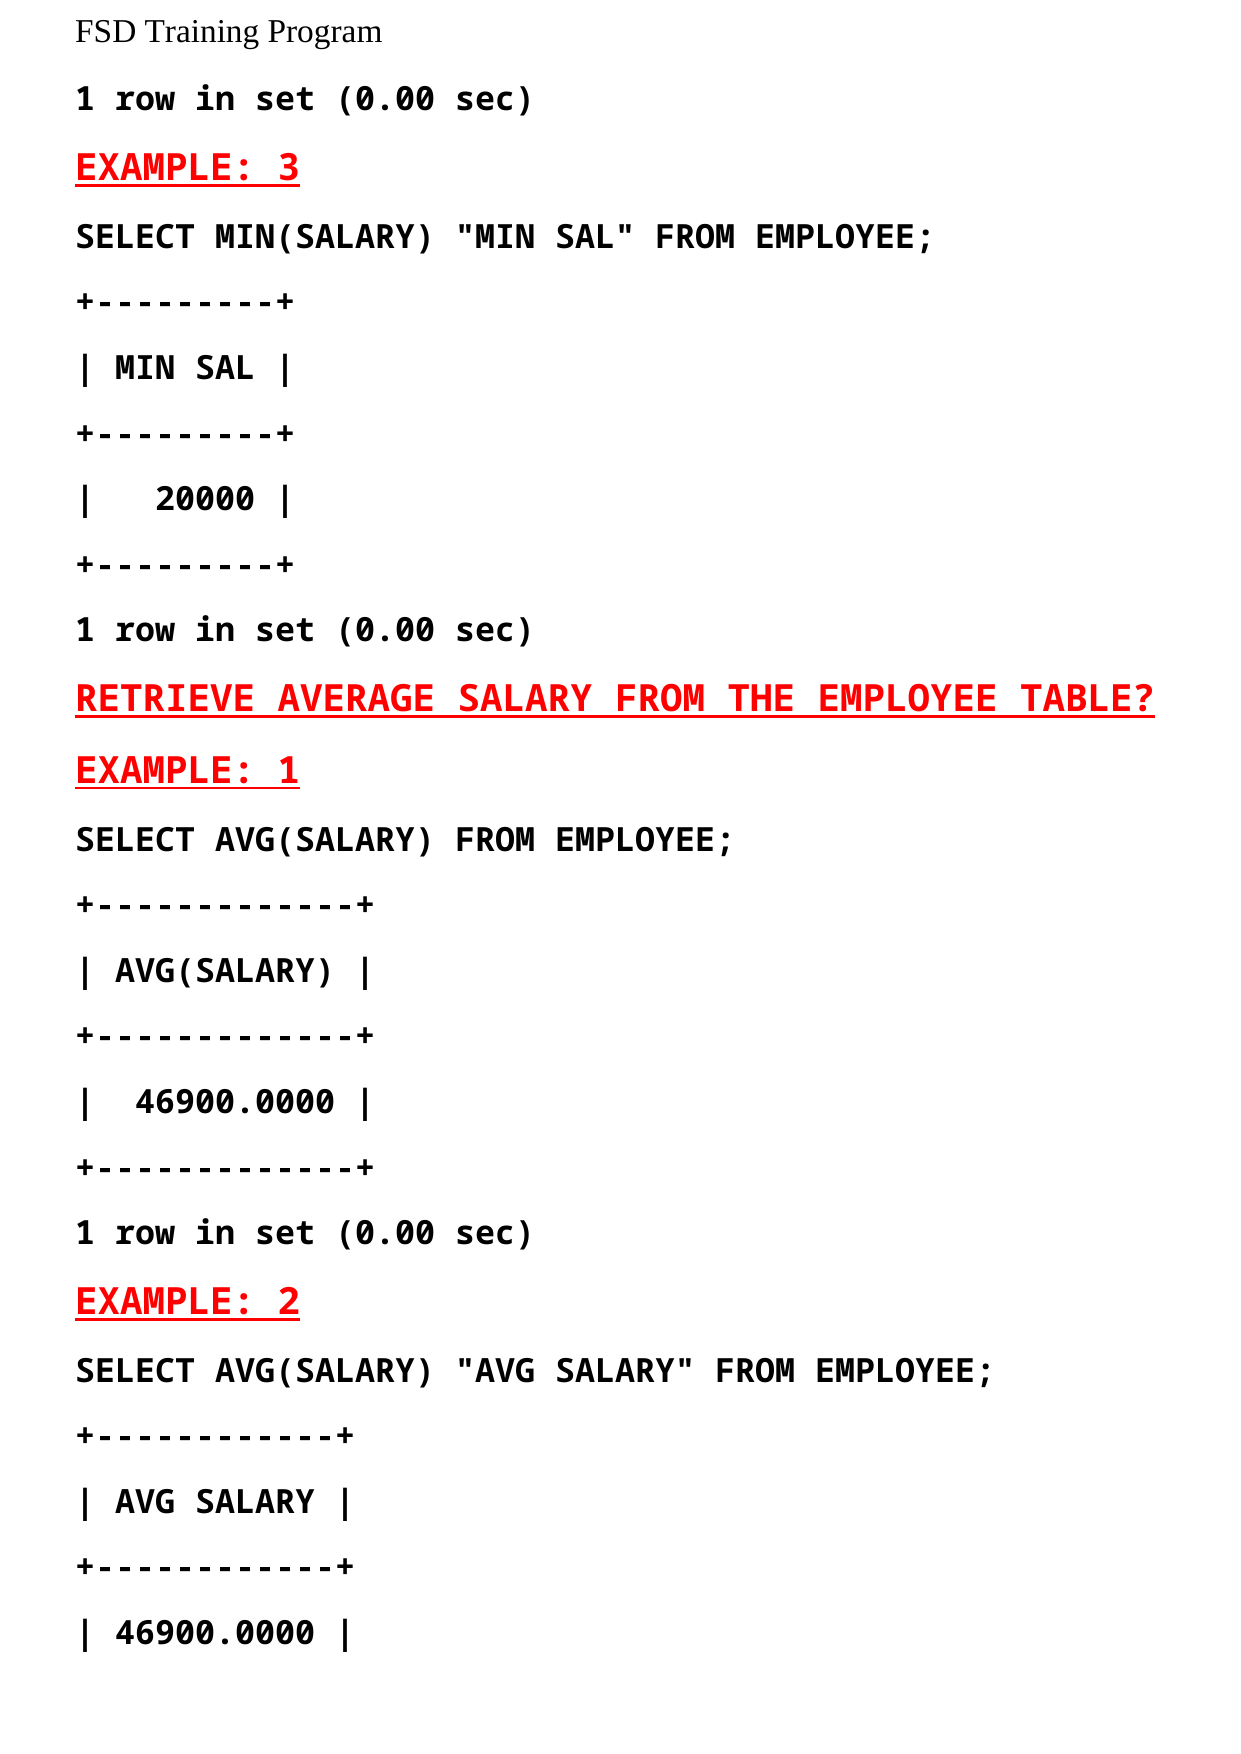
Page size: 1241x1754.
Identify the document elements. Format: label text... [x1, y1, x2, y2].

text | AVG SALARY | [75, 1478, 1165, 1523]
text EXAMPLE: 2 [75, 1275, 1165, 1326]
text +------------+ [75, 1412, 1165, 1457]
text SELECT AVG(SALARY) FROM EMPLOYEE; [75, 815, 1165, 861]
text EXAMPLE: 3 [75, 141, 1165, 192]
text +---------+ [75, 541, 1165, 586]
text +-------------+ [75, 1143, 1165, 1189]
text +---------+ [75, 278, 1165, 323]
text 1 row in set (0.00 sec) [75, 606, 1165, 652]
text +---------+ [75, 409, 1165, 455]
text RETRIEVE AVERAGE SALARY FROM THE EMPLOYEE TABLE? [75, 672, 1165, 723]
text 1 row in set (0.00 sec) [75, 75, 1165, 120]
text +-------------+ [75, 881, 1165, 926]
text | MIN SAL | [75, 344, 1165, 389]
text EXAMPLE: 1 [75, 743, 1165, 794]
text | AVG(SALARY) | [75, 947, 1165, 992]
text 1 row in set (0.00 sec) [75, 1209, 1165, 1254]
text | 20000 | [75, 475, 1165, 520]
text +------------+ [75, 1543, 1165, 1589]
text SELECT AVG(SALARY) "AVG SALARY" FROM EMPLOYEE; [75, 1346, 1165, 1392]
text SELECT MIN(SALARY) "MIN SAL" FROM EMPLOYEE; [75, 212, 1165, 258]
text | 46900.0000 | [75, 1078, 1165, 1123]
text +-------------+ [75, 1012, 1165, 1058]
text | 46900.0000 | [75, 1609, 1165, 1654]
